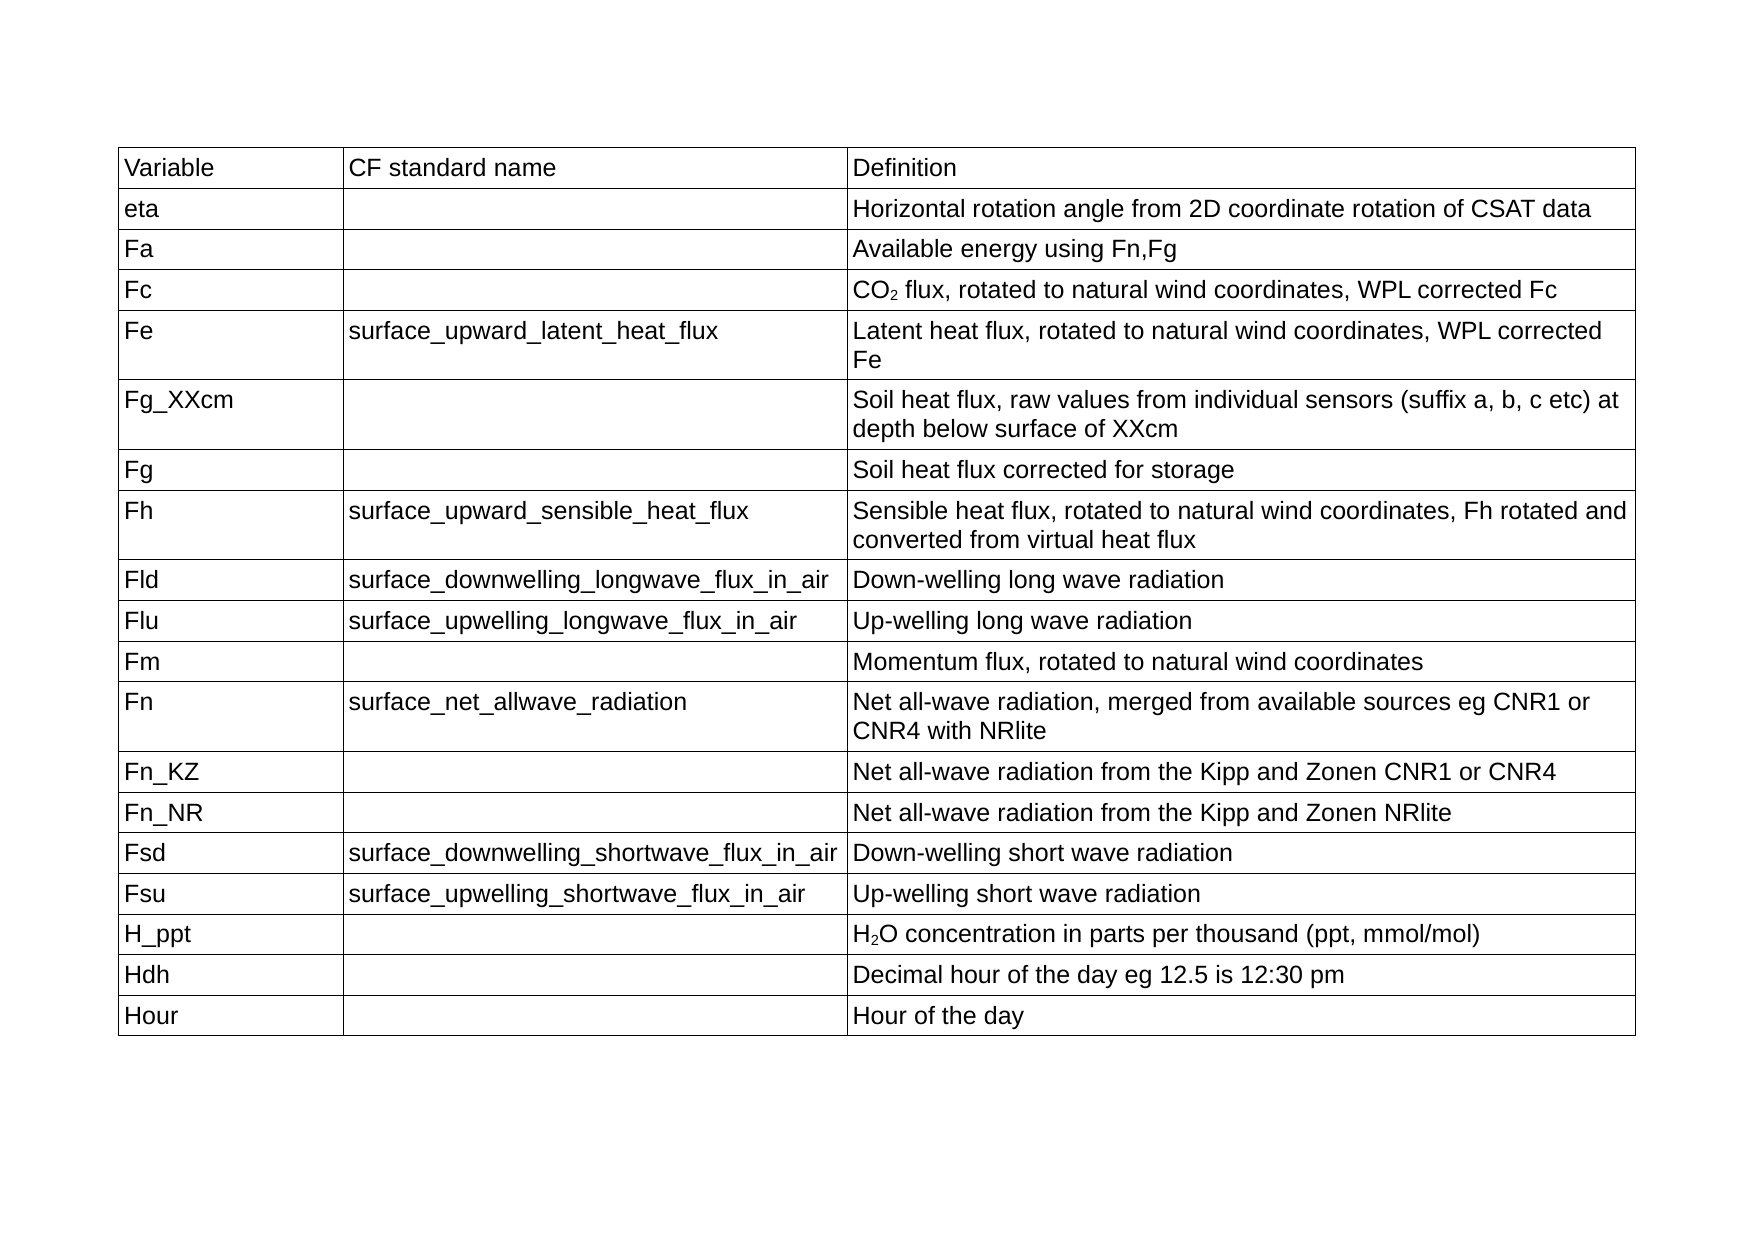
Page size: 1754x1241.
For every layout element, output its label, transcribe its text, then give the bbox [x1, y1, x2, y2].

table_cell Fe [119, 311, 343, 379]
table_cell H_ppt [119, 915, 343, 954]
table_cell surface_net_allwave_radiation [344, 682, 847, 751]
table_cell Net all-wave radiation, merged from available sources eg CNR1 or CNR4 with NRlite [848, 682, 1635, 751]
table_cell Soil heat flux corrected for storage [848, 450, 1635, 490]
table_cell Fg_XXcm [119, 380, 343, 449]
table_cell surface_upward_latent_heat_flux [344, 311, 847, 379]
table_cell [344, 915, 847, 954]
table_cell Fn [119, 682, 343, 751]
table_cell Hour of the day [848, 996, 1635, 1035]
table_cell surface_upwelling_longwave_flux_in_air [344, 601, 847, 641]
table_cell surface_upward_sensible_heat_flux [344, 491, 847, 559]
table_cell Fc [119, 270, 343, 310]
table_cell Up-welling long wave radiation [848, 601, 1635, 641]
table_cell surface_upwelling_shortwave_flux_in_air [344, 874, 847, 913]
table_cell [344, 955, 847, 995]
table_cell Momentum flux, rotated to natural wind coordinates [848, 642, 1635, 681]
table_cell Net all-wave radiation from the Kipp and Zonen CNR1 or CNR4 [848, 752, 1635, 792]
table_cell [344, 450, 847, 490]
table_cell Hdh [119, 955, 343, 995]
table_cell [344, 642, 847, 681]
table_cell surface_downwelling_longwave_flux_in_air [344, 560, 847, 600]
table_cell [344, 230, 847, 269]
table_cell Fsu [119, 874, 343, 913]
table_cell Sensible heat flux, rotated to natural wind coordinates, Fh rotated and converted from virtual heat flux [848, 491, 1635, 559]
table_cell Soil heat flux, raw values from individual sensors (suffix a, b, c etc) at depth below surface of XXcm [848, 380, 1635, 449]
table_cell Fn_KZ [119, 752, 343, 792]
table_header Variable [119, 148, 343, 188]
table_cell Down-welling short wave radiation [848, 833, 1635, 873]
table_cell [344, 996, 847, 1035]
table_cell CO2 flux, rotated to natural wind coordinates, WPL corrected Fc [848, 270, 1635, 310]
table_cell Fg [119, 450, 343, 490]
table_cell Fld [119, 560, 343, 600]
table_cell Flu [119, 601, 343, 641]
table_cell Up-welling short wave radiation [848, 874, 1635, 913]
table_cell Fn_NR [119, 793, 343, 832]
table_cell eta [119, 189, 343, 228]
table_cell Horizontal rotation angle from 2D coordinate rotation of CSAT data [848, 189, 1635, 228]
table_cell Latent heat flux, rotated to natural wind coordinates, WPL corrected Fe [848, 311, 1635, 379]
table_cell Down-welling long wave radiation [848, 560, 1635, 600]
table_cell [344, 793, 847, 832]
table_cell Fa [119, 230, 343, 269]
table_header CF standard name [344, 148, 847, 188]
table_cell H2O concentration in parts per thousand (ppt, mmol/mol) [848, 915, 1635, 954]
table_cell Available energy using Fn,Fg [848, 230, 1635, 269]
table_cell [344, 189, 847, 228]
table_cell Fm [119, 642, 343, 681]
table_header Definition [848, 148, 1635, 188]
table_cell [344, 380, 847, 449]
table_cell [344, 270, 847, 310]
table_cell Hour [119, 996, 343, 1035]
table_cell surface_downwelling_shortwave_flux_in_air [344, 833, 847, 873]
table_cell Decimal hour of the day eg 12.5 is 12:30 pm [848, 955, 1635, 995]
table_cell Net all-wave radiation from the Kipp and Zonen NRlite [848, 793, 1635, 832]
table_cell Fh [119, 491, 343, 559]
table_cell Fsd [119, 833, 343, 873]
table_cell [344, 752, 847, 792]
